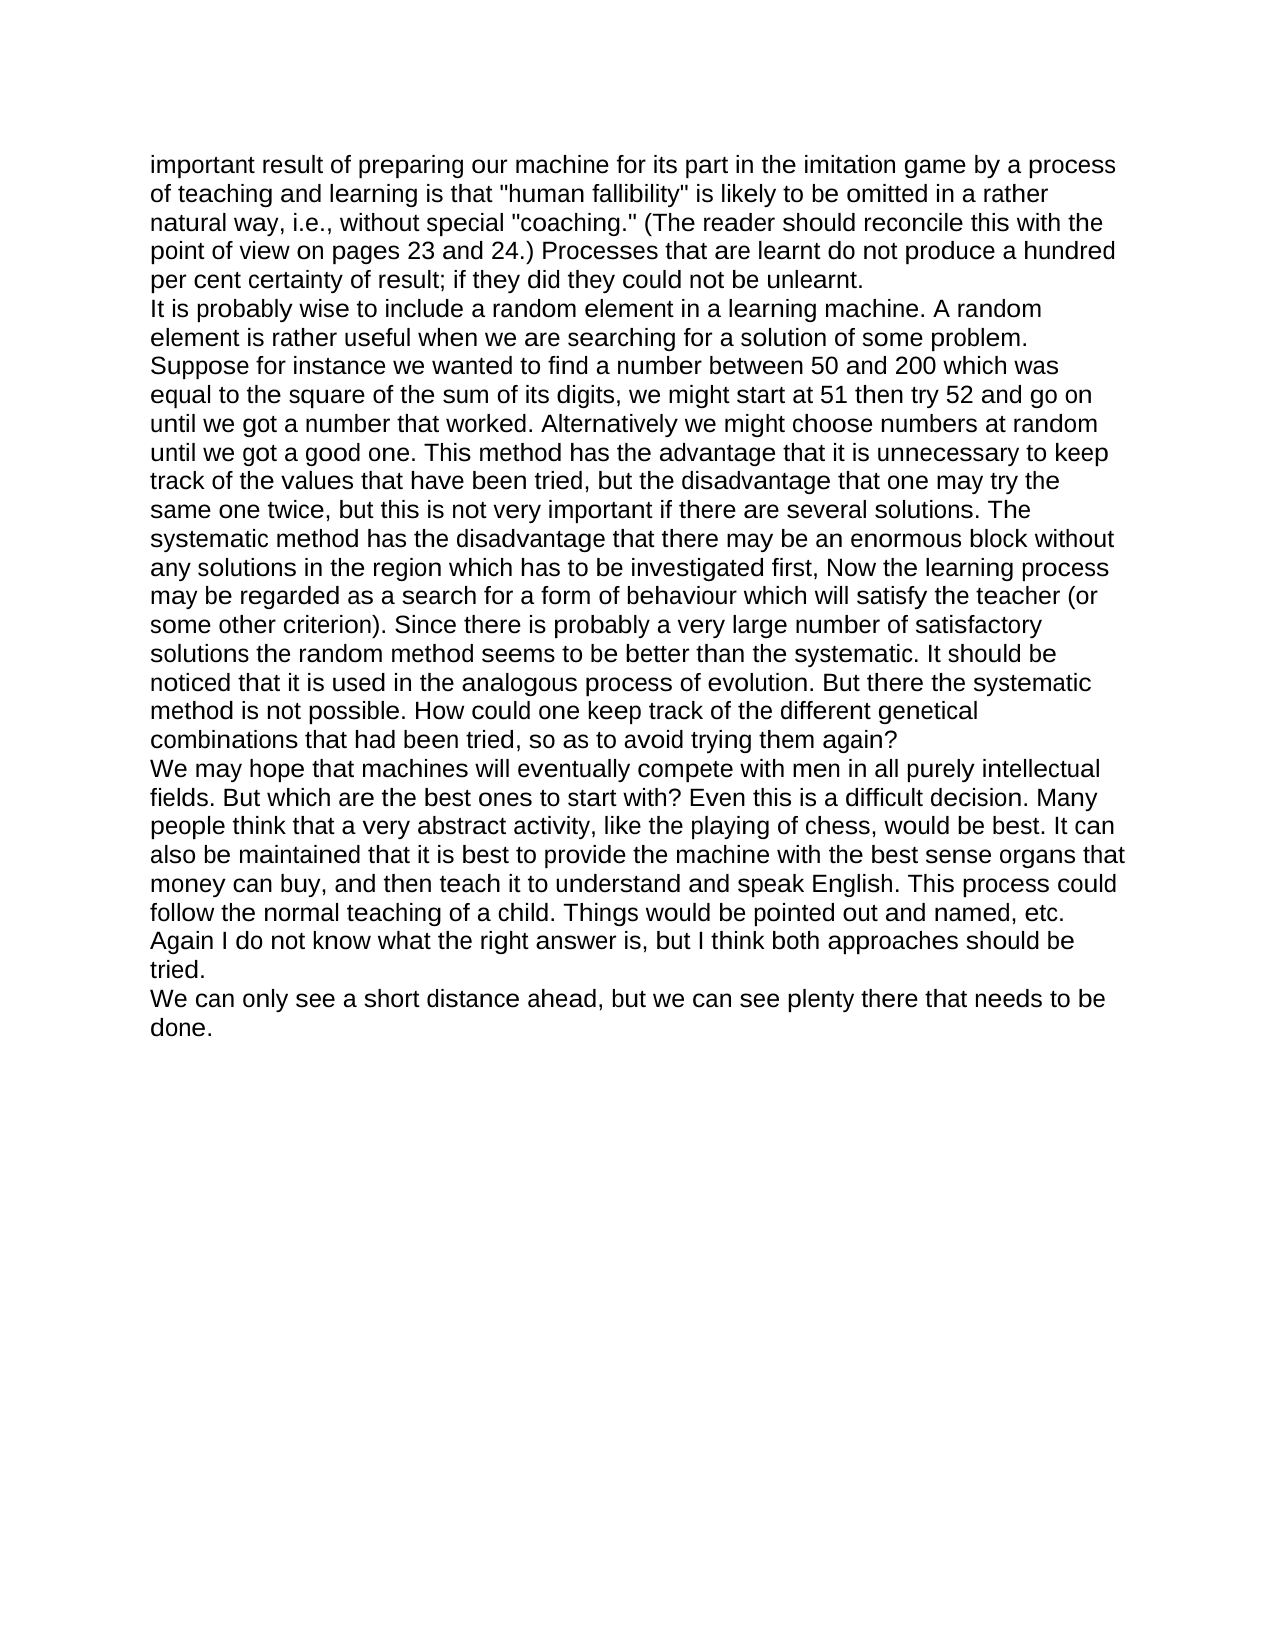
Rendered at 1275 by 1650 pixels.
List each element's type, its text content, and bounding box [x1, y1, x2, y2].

text We can only see a short distance ahead, but we can see plenty there that needs to be done. [150, 984, 1125, 1041]
text It is probably wise to include a random element in a learning machine. A random element is rather useful when we are searching for a solution of some problem. Suppose for instance we wanted to find a number between 50 and 200 which was equal to the square of the sum of its digits, we might start at 51 then try 52 and go on until we got a number that worked. Alternatively we might choose numbers at random until we got a good one. This method has the advantage that it is unnecessary to keep track of the values that have been tried, but the disadvantage that one may try the same one twice, but this is not very important if there are several solutions. The systematic method has the disadvantage that there may be an enormous block without any solutions in the region which has to be investigated first, Now the learning process may be regarded as a search for a form of behaviour which will satisfy the teacher (or some other criterion). Since there is probably a very large number of satisfactory solutions the random method seems to be better than the systematic. It should be noticed that it is used in the analogous process of evolution. But there the systematic method is not possible. How could one keep track of the different genetical combinations that had been tried, so as to avoid trying them again? [150, 294, 1125, 754]
text We may hope that machines will eventually compete with men in all purely intellectual fields. But which are the best ones to start with? Even this is a difficult decision. Many people think that a very abstract activity, like the playing of chess, would be best. It can also be maintained that it is best to provide the machine with the best sense organs that money can buy, and then teach it to understand and speak English. This process could follow the normal teaching of a child. Things would be pointed out and named, etc. Again I do not know what the right answer is, but I think both approaches should be tried. [150, 754, 1125, 984]
text important result of preparing our machine for its part in the imitation game by a process of teaching and learning is that "human fallibility" is likely to be omitted in a rather natural way, i.e., without special "coaching." (The reader should reconcile this with the point of view on pages 23 and 24.) Processes that are learnt do not produce a hundred per cent certainty of result; if they did they could not be unlearnt. [150, 150, 1125, 294]
